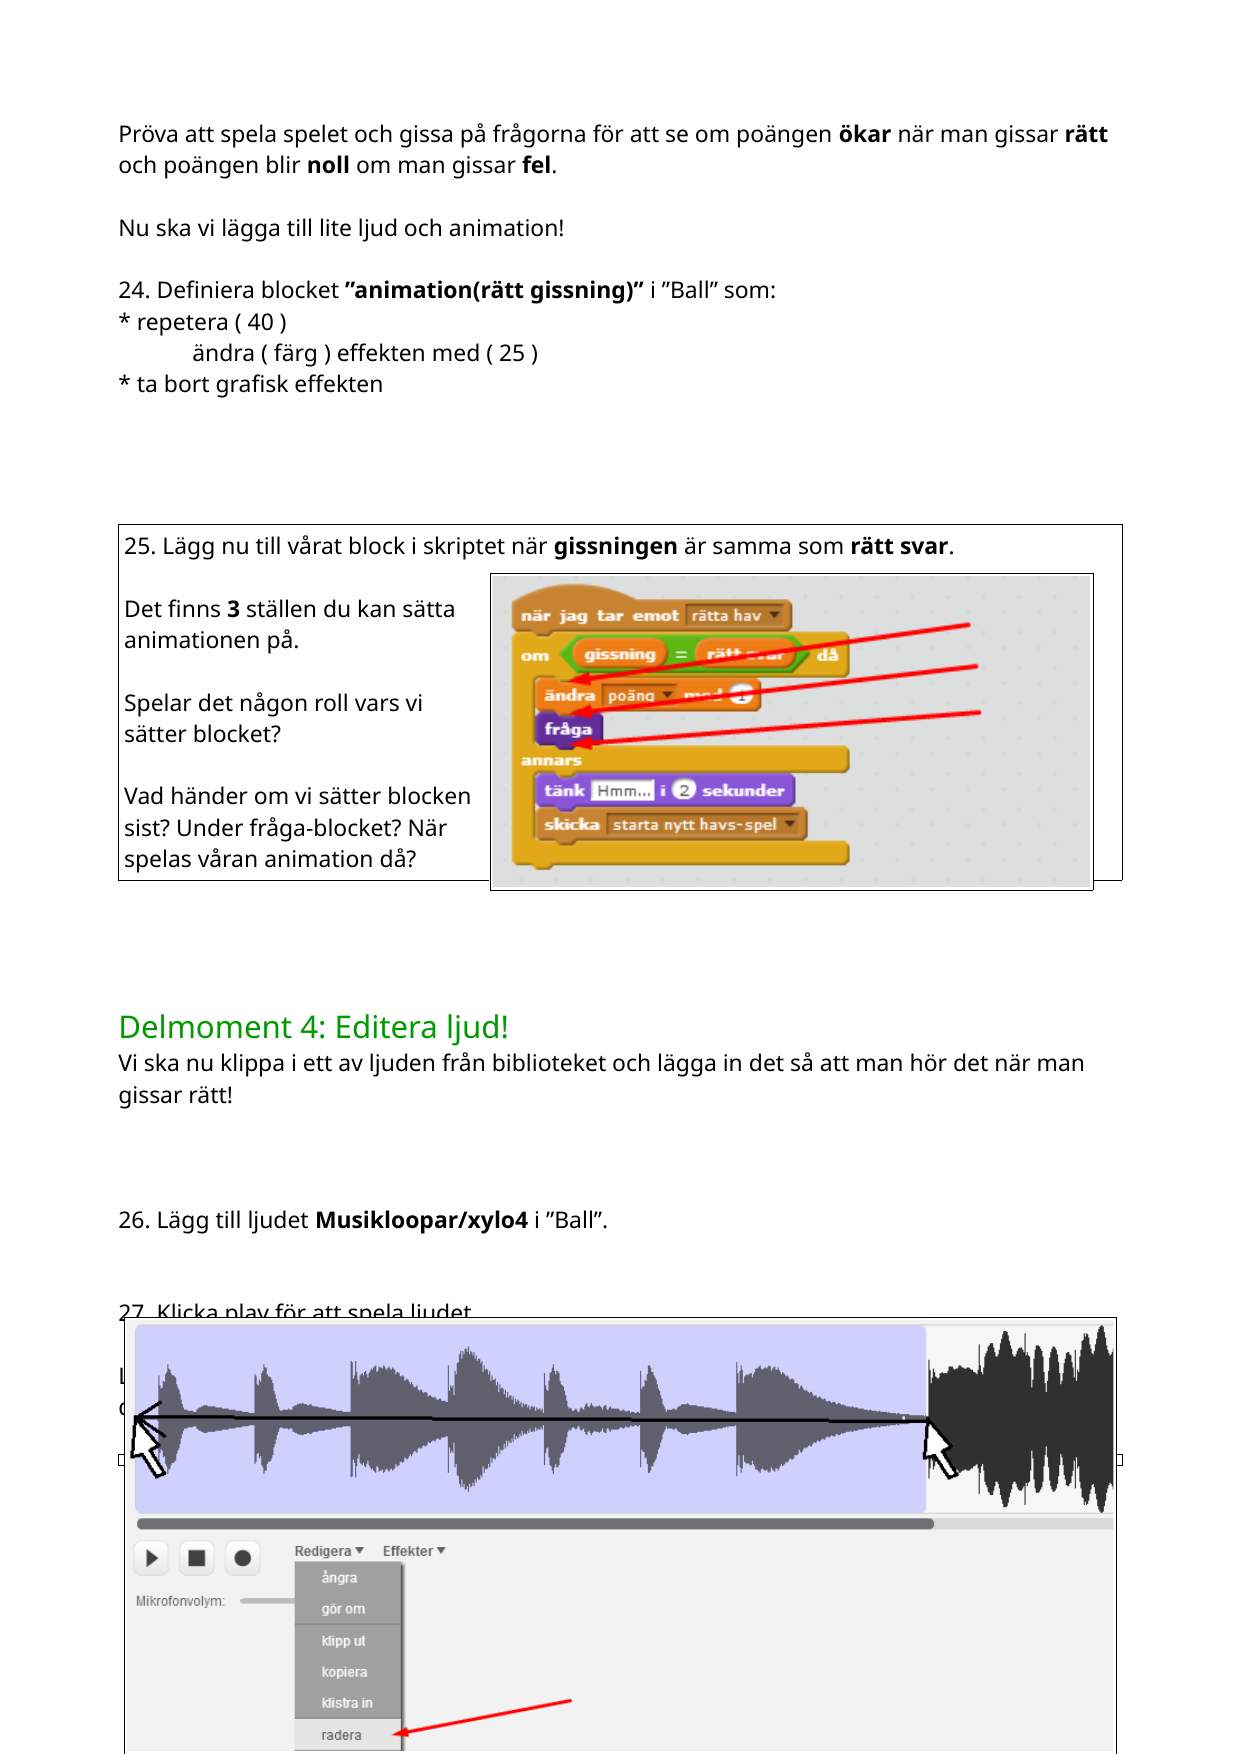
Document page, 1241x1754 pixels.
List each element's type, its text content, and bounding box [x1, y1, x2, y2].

table_header [491, 574, 1093, 890]
text 26. Lägg till ljudet Musikloopar/xylo4 i ”Ball”. [118, 1204, 1122, 1235]
text * repetera ( 40 ) [118, 306, 1122, 337]
text Pröva att spela spelet och gissa på frågorna för att se om poängen ökar när man gissar rätt och poängen blir noll om man gissar fel. [118, 118, 1122, 181]
picture [492, 576, 1090, 887]
picture [126, 1320, 1114, 1751]
text * ta bort grafisk effekten [118, 368, 1122, 399]
text Vi ska nu klippa i ett av ljuden från biblioteket och lägga in det så att man hör det när man gissar rätt! [118, 1047, 1122, 1110]
table_header 25. Lägg nu till vårat block i skriptet när gissningen är samma som rätt svar. Det finns 3 ställen du kan sätta animationen på. Spelar det någon roll vars vi sätter blocket? Vad händer om vi sätter blocken sist? Under fråga-blocket? När spelas våran animation då? [119, 525, 1122, 880]
text 27. Klicka play för att spela ljudet. [118, 1297, 1122, 1329]
text 24. Definiera blocket ”animation(rätt gissning)” i ”Ball” som: [118, 274, 1122, 306]
table_header 28. Markera den första delen av ljudet så att det blir blått. Sen klickar du på Redigera och sen på radera för att ta bort den första delen av ljudet. [125, 1318, 1116, 1754]
text ändra ( färg ) effekten med ( 25 ) [118, 337, 1122, 368]
text Nu ska vi lägga till lite ljud och animation! [118, 212, 1122, 243]
text Delmoment 4: Editera ljud! [118, 1005, 1122, 1047]
